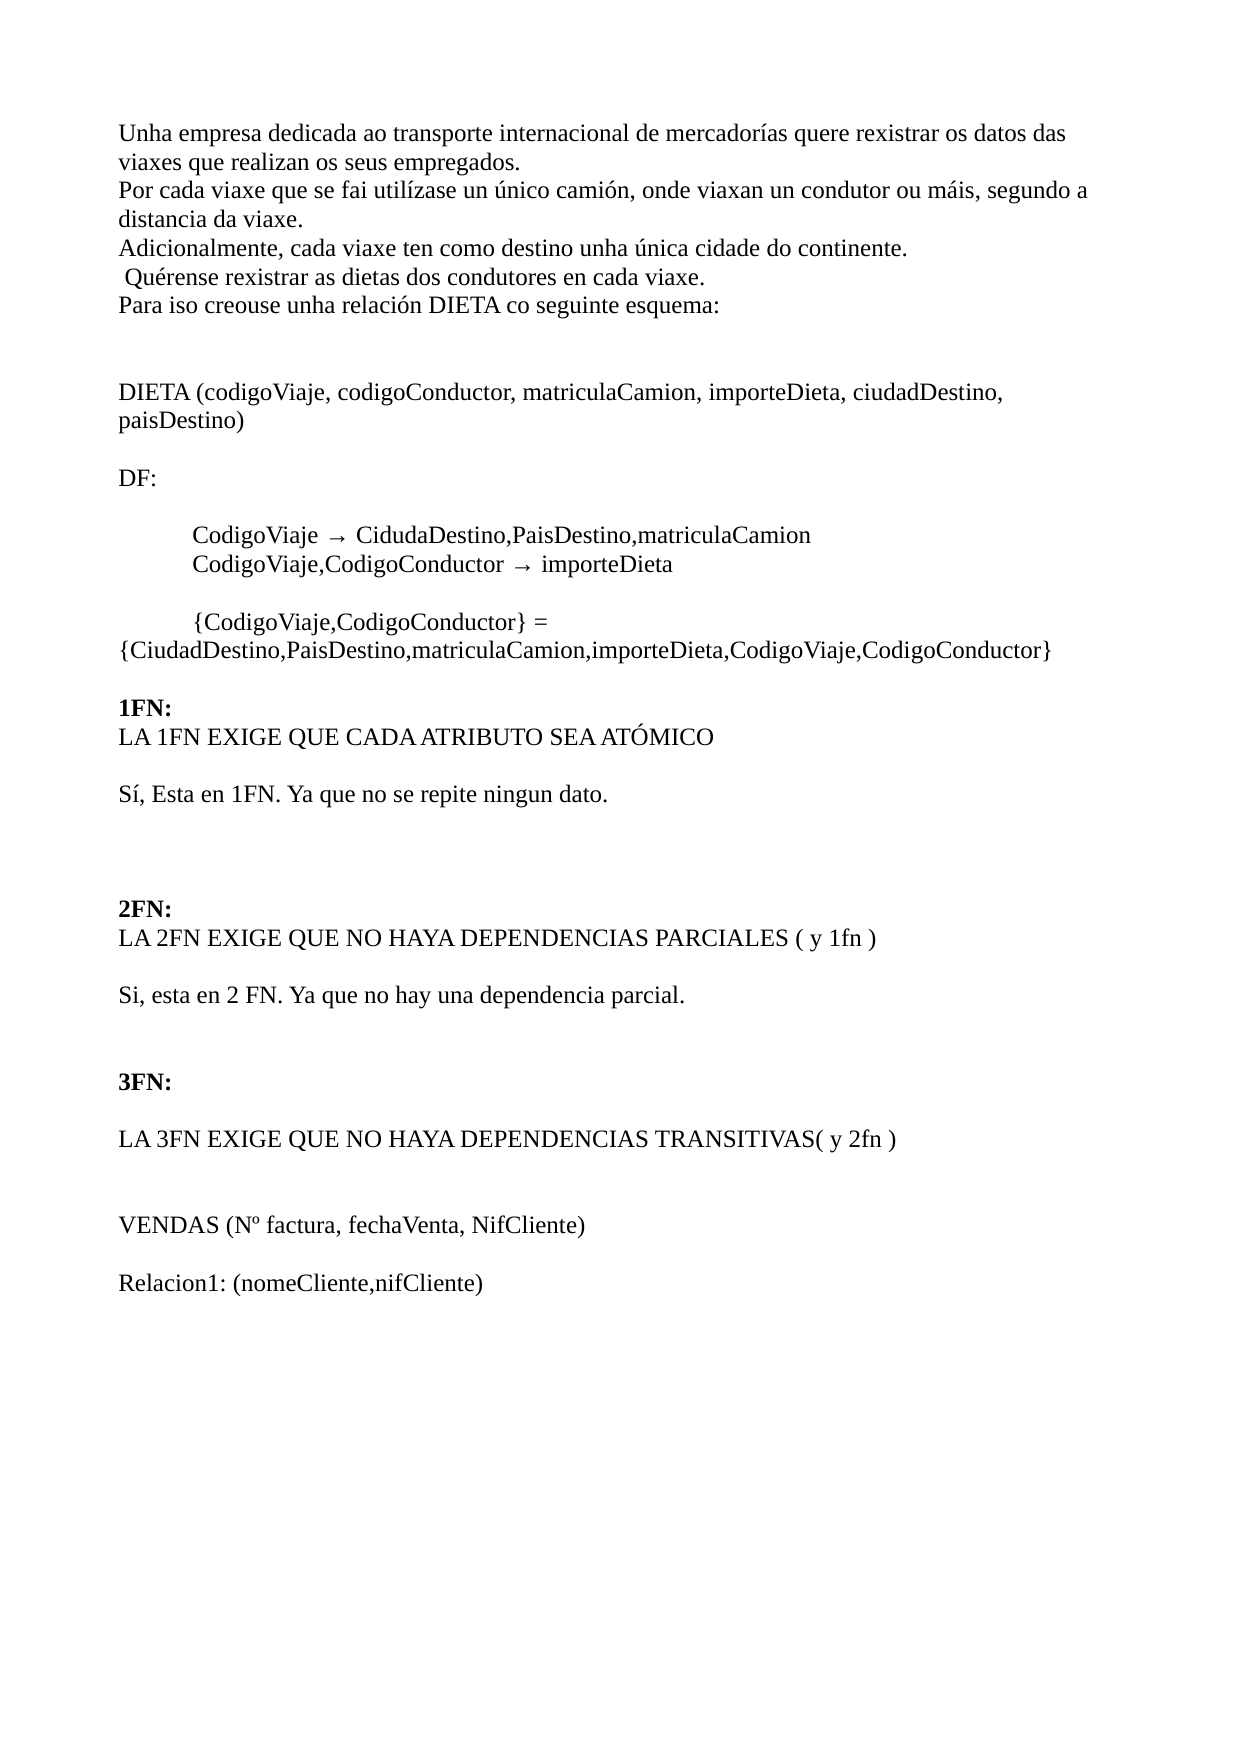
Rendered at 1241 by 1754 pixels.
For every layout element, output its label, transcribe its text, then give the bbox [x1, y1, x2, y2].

text Unha empresa dedicada ao transporte internacional de mercadorías quere rexistrar os datos das viaxes que realizan os seus empregados. [118, 118, 1122, 176]
text LA 3FN EXIGE QUE NO HAYA DEPENDENCIAS TRANSITIVAS( y 2fn ) [118, 1124, 1122, 1153]
text CodigoViaje,CodigoConductor → importeDieta [118, 549, 1122, 578]
text Sí, Esta en 1FN. Ya que no se repite ningun dato. [118, 779, 1122, 808]
text Quérense rexistrar as dietas dos condutores en cada viaxe. [118, 262, 1122, 291]
text Relacion1: (nomeCliente,nifCliente) [118, 1268, 1122, 1297]
text Para iso creouse unha relación DIETA co seguinte esquema: [118, 291, 1122, 319]
text Si, esta en 2 FN. Ya que no hay una dependencia parcial. [118, 981, 1122, 1009]
text DF: [118, 463, 1122, 492]
text CodigoViaje → CidudaDestino,PaisDestino,matriculaCamion [118, 521, 1122, 549]
text VENDAS (Nº factura, fechaVenta, NifCliente) [118, 1211, 1122, 1239]
text LA 1FN EXIGE QUE CADA ATRIBUTO SEA ATÓMICO [118, 722, 1122, 751]
text Por cada viaxe que se fai utilízase un único camión, onde viaxan un condutor ou máis, segundo a distancia da viaxe. [118, 176, 1122, 233]
text Adicionalmente, cada viaxe ten como destino unha única cidade do continente. [118, 233, 1122, 262]
text {CodigoViaje,CodigoConductor} = {CiudadDestino,PaisDestino,matriculaCamion,importeDieta,CodigoViaje,CodigoConductor} [118, 607, 1122, 664]
text 3FN: [118, 1067, 1122, 1096]
text DIETA (codigoViaje, codigoConductor, matriculaCamion, importeDieta, ciudadDestino, paisDestino) [118, 377, 1122, 434]
text 1FN: [118, 693, 1122, 722]
text LA 2FN EXIGE QUE NO HAYA DEPENDENCIAS PARCIALES ( y 1fn ) [118, 923, 1122, 952]
text 2FN: [118, 894, 1122, 923]
